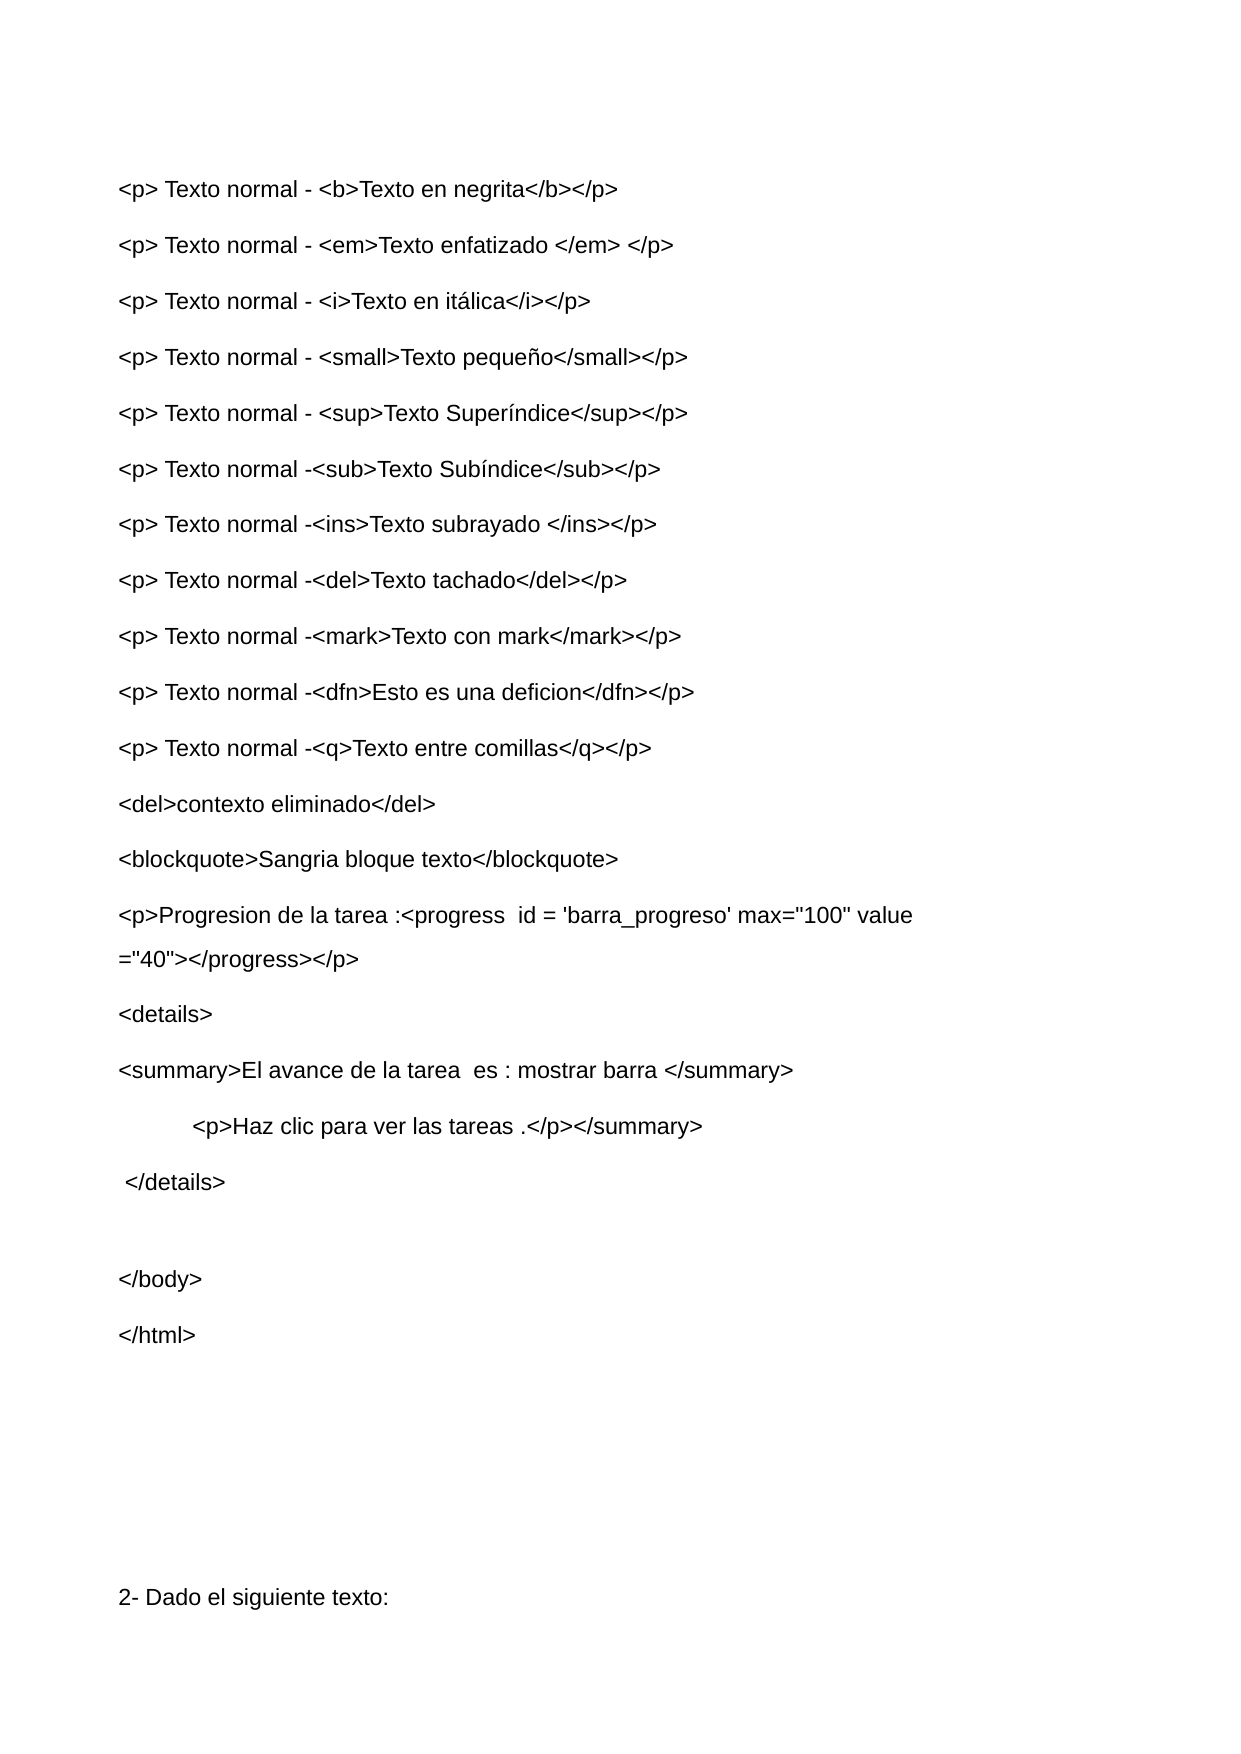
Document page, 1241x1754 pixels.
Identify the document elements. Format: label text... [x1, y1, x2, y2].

text <p> Texto normal -<q>Texto entre comillas</q></p> [118, 718, 1122, 761]
text <p> Texto normal - <em>Texto enfatizado </em> </p> [118, 215, 1122, 258]
text </details> [118, 1152, 1122, 1195]
text </html> [118, 1305, 1122, 1348]
text <p> Texto normal -<mark>Texto con mark</mark></p> [118, 606, 1122, 649]
text </body> [118, 1249, 1122, 1292]
text <p> Texto normal - <b>Texto en negrita</b></p> [118, 159, 1122, 203]
text <p> Texto normal -<del>Texto tachado</del></p> [118, 550, 1122, 593]
text <p> Texto normal - <sup>Texto Superíndice</sup></p> [118, 383, 1122, 426]
text <del>contexto eliminado</del> [118, 773, 1122, 817]
text 2- Dado el siguiente texto: [118, 1567, 1122, 1610]
text <p> Texto normal -<sub>Texto Subíndice</sub></p> [118, 438, 1122, 482]
text <p> Texto normal - <i>Texto en itálica</i></p> [118, 271, 1122, 314]
text <p>Progresion de la tarea :<progress id = 'barra_progreso' max="100" value ="40"></progress></p> [118, 885, 1122, 972]
text <p>Haz clic para ver las tareas .</p></summary> [118, 1096, 1122, 1139]
text <p> Texto normal -<ins>Texto subrayado </ins></p> [118, 494, 1122, 538]
text <summary>El avance de la tarea es : mostrar barra </summary> [118, 1040, 1122, 1083]
text <blockquote>Sangria bloque texto</blockquote> [118, 829, 1122, 873]
text <details> [118, 984, 1122, 1028]
text <p> Texto normal -<dfn>Esto es una deficion</dfn></p> [118, 662, 1122, 705]
text <p> Texto normal - <small>Texto pequeño</small></p> [118, 327, 1122, 370]
